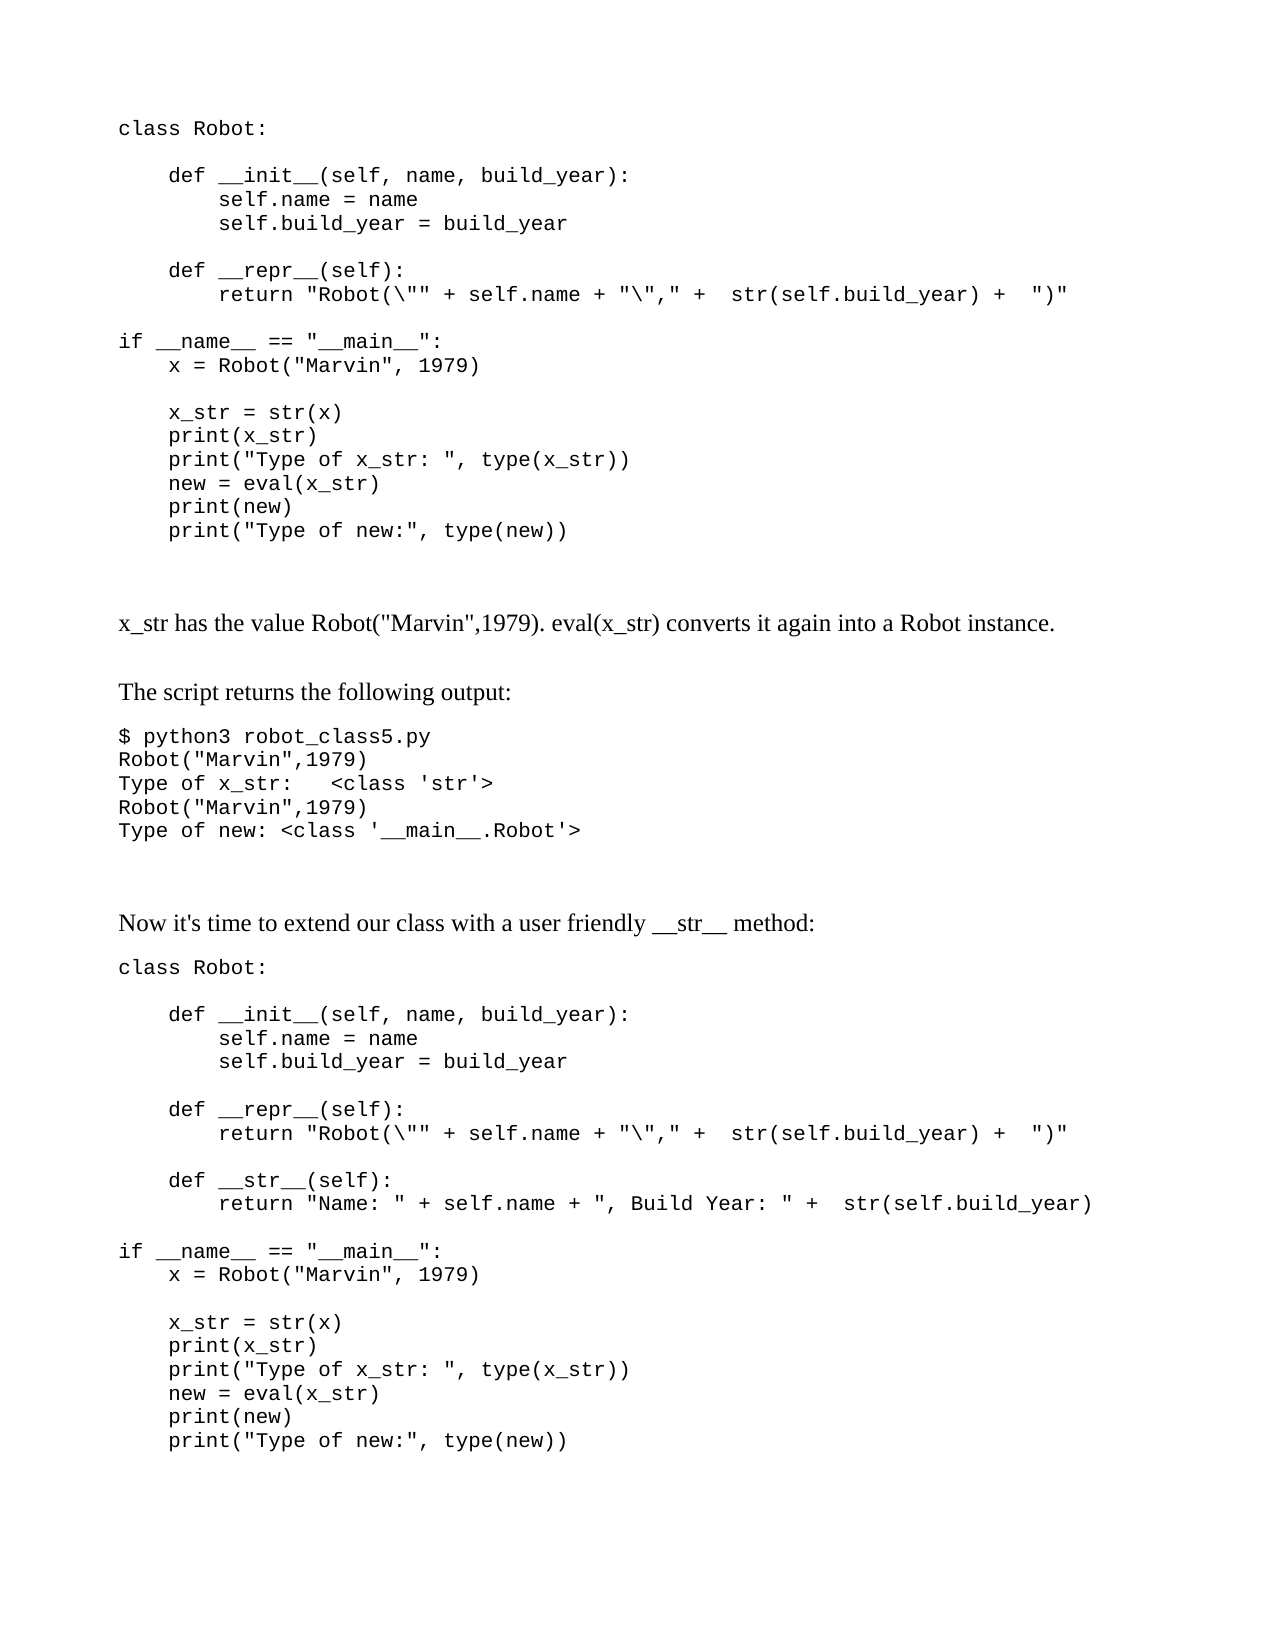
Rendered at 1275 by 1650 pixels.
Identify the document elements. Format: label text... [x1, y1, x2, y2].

text def __repr__(self): [118, 1099, 1157, 1122]
text return "Robot(\"" + self.name + "\"," + str(self.build_year) + ")" [118, 284, 1157, 307]
text self.name = name [118, 189, 1157, 213]
text print("Type of x_str: ", type(x_str)) [118, 1359, 1157, 1383]
text self.build_year = build_year [118, 1052, 1157, 1075]
text x = Robot("Marvin", 1979) [118, 1264, 1157, 1288]
text Now it's time to extend our class with a user friendly __str__ method: [118, 873, 1157, 937]
text return "Name: " + self.name + ", Build Year: " + str(self.build_year) [118, 1193, 1157, 1217]
text def __init__(self, name, build_year): [118, 165, 1157, 189]
text print("Type of x_str: ", type(x_str)) [118, 449, 1157, 473]
text [118, 1483, 1157, 1512]
text self.build_year = build_year [118, 213, 1157, 236]
text new = eval(x_str) [118, 473, 1157, 496]
text print("Type of new:", type(new)) [118, 1430, 1157, 1453]
text print(x_str) [118, 1335, 1157, 1359]
text Type of new: <class '__main__.Robot'> [118, 820, 1157, 844]
text class Robot: [118, 957, 1157, 981]
text Robot("Marvin",1979) [118, 797, 1157, 820]
text print(x_str) [118, 426, 1157, 449]
text if __name__ == "__main__": [118, 331, 1157, 354]
text def __init__(self, name, build_year): [118, 1004, 1157, 1028]
text x_str = str(x) [118, 1312, 1157, 1335]
text class Robot: [118, 118, 1157, 142]
text def __str__(self): [118, 1170, 1157, 1193]
text x = Robot("Marvin", 1979) [118, 354, 1157, 378]
text return "Robot(\"" + self.name + "\"," + str(self.build_year) + ")" [118, 1122, 1157, 1146]
text $ python3 robot_class5.py [118, 726, 1157, 749]
text Type of x_str: <class 'str'> [118, 773, 1157, 797]
text new = eval(x_str) [118, 1383, 1157, 1406]
text print(new) [118, 496, 1157, 520]
text def __repr__(self): [118, 260, 1157, 284]
text if __name__ == "__main__": [118, 1241, 1157, 1264]
text self.name = name [118, 1028, 1157, 1052]
text x_str has the value Robot("Marvin",1979). eval(x_str) converts it again into a Robot instance. The script returns the following output: [118, 573, 1157, 705]
text print(new) [118, 1406, 1157, 1430]
text print("Type of new:", type(new)) [118, 520, 1157, 544]
text x_str = str(x) [118, 402, 1157, 426]
text Robot("Marvin",1979) [118, 749, 1157, 773]
